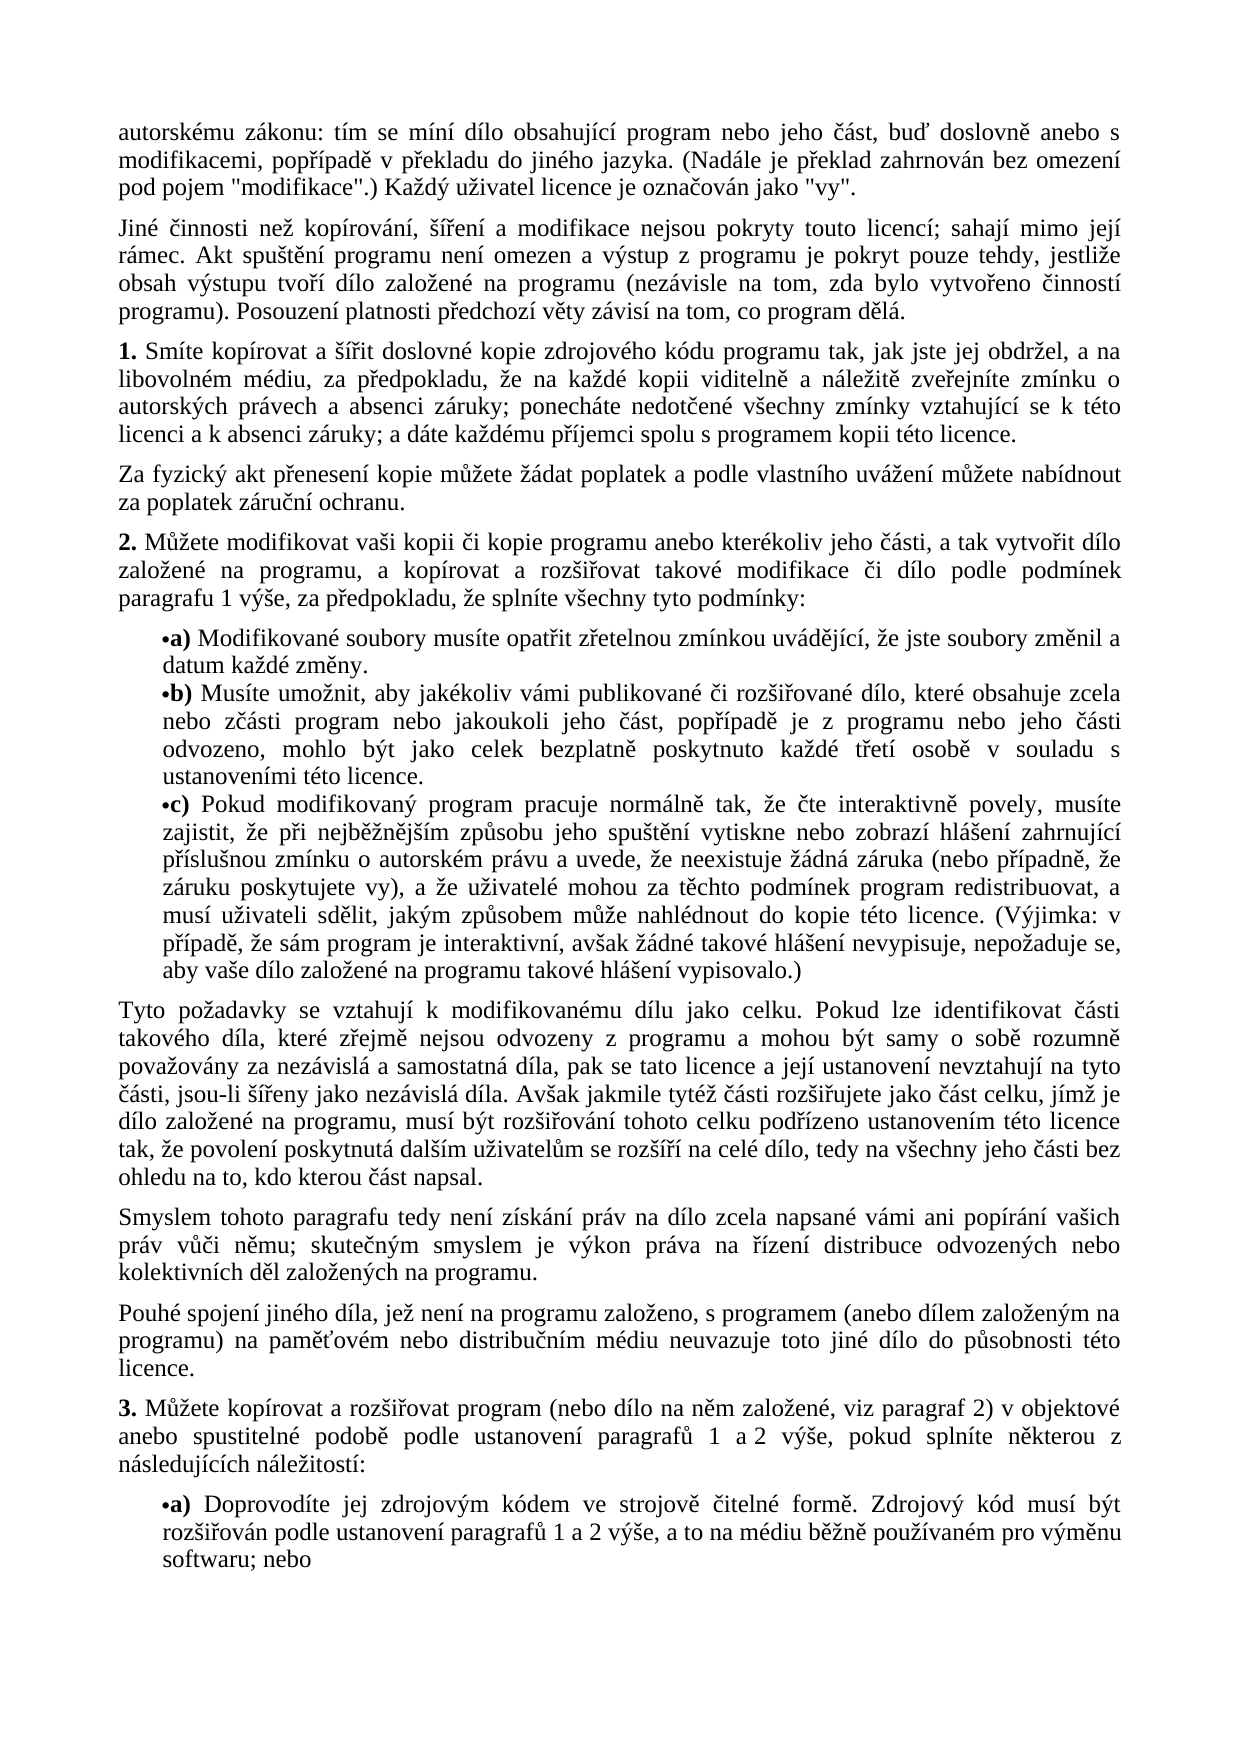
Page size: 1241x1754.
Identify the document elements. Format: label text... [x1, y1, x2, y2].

text autorskému zákonu: tím se míní dílo obsahující program nebo jeho část, buď doslovně anebo s modifikacemi, popřípadě v překladu do jiného jazyka. (Nadále je překlad zahrnován bez omezení pod pojem "modifikace".) Každý uživatel licence je označován jako "vy". [118, 118, 1122, 201]
list b) Musíte umožnit, aby jakékoliv vámi publikované či rozšiřované dílo, které obsahuje zcela nebo zčásti program nebo jakoukoli jeho část, popřípadě je z programu nebo jeho části odvozeno, mohlo být jako celek bezplatně poskytnuto každé třetí osobě v souladu s ustanoveními této licence. [162, 679, 1122, 790]
list a) Modifikované soubory musíte opatřit zřetelnou zmínkou uvádějící, že jste soubory změnil a datum každé změny. [162, 624, 1122, 679]
text Za fyzický akt přenesení kopie můžete žádat poplatek a podle vlastního uvážení můžete nabídnout za poplatek záruční ochranu. [118, 460, 1122, 516]
text Jiné činnosti než kopírování, šíření a modifikace nejsou pokryty touto licencí; sahají mimo její rámec. Akt spuštění programu není omezen a výstup z programu je pokryt pouze tehdy, jestliže obsah výstupu tvoří dílo založené na programu (nezávisle na tom, zda bylo vytvořeno činností programu). Posouzení platnosti předchozí věty závisí na tom, co program dělá. [118, 214, 1122, 324]
text Pouhé spojení jiného díla, jež není na programu založeno, s programem (anebo dílem založeným na programu) na paměťovém nebo distribučním médiu neuvazuje toto jiné dílo do působnosti této licence. [118, 1299, 1122, 1382]
list c) Pokud modifikovaný program pracuje normálně tak, že čte interaktivně povely, musíte zajistit, že při nejběžnějším způsobu jeho spuštění vytiskne nebo zobrazí hlášení zahrnující příslušnou zmínku o autorském právu a uvede, že neexistuje žádná záruka (nebo případně, že záruku poskytujete vy), a že uživatelé mohou za těchto podmínek program redistribuovat, a musí uživateli sdělit, jakým způsobem může nahlédnout do kopie této licence. (Výjimka: v případě, že sám program je interaktivní, avšak žádné takové hlášení nevypisuje, nepožaduje se, aby vaše dílo založené na programu takové hlášení vypisovalo.) [162, 790, 1122, 984]
list a) Doprovodíte jej zdrojovým kódem ve strojově čitelné formě. Zdrojový kód musí být rozšiřován podle ustanovení paragrafů 1 a 2 výše, a to na médiu běžně používaném pro výměnu softwaru; nebo [162, 1490, 1122, 1573]
text 2. Můžete modifikovat vaši kopii či kopie programu anebo kterékoliv jeho části, a tak vytvořit dílo založené na programu, a kopírovat a rozšiřovat takové modifikace či dílo podle podmínek paragrafu 1 výše, za předpokladu, že splníte všechny tyto podmínky: [118, 528, 1122, 611]
text 1. Smíte kopírovat a šířit doslovné kopie zdrojového kódu programu tak, jak jste jej obdržel, a na libovolném médiu, za předpokladu, že na každé kopii viditelně a náležitě zveřejníte zmínku o autorských právech a absenci záruky; ponecháte nedotčené všechny zmínky vztahující se k této licenci a k absenci záruky; a dáte každému příjemci spolu s programem kopii této licence. [118, 337, 1122, 448]
text Smyslem tohoto paragrafu tedy není získání práv na dílo zcela napsané vámi ani popírání vašich práv vůči němu; skutečným smyslem je výkon práva na řízení distribuce odvozených nebo kolektivních děl založených na programu. [118, 1203, 1122, 1286]
text 3. Můžete kopírovat a rozšiřovat program (nebo dílo na něm založené, viz paragraf 2) v objektové anebo spustitelné podobě podle ustanovení paragrafů 1 a 2 výše, pokud splníte některou z následujících náležitostí: [118, 1394, 1122, 1477]
text Tyto požadavky se vztahují k modifikovanému dílu jako celku. Pokud lze identifikovat části takového díla, které zřejmě nejsou odvozeny z programu a mohou být samy o sobě rozumně považovány za nezávislá a samostatná díla, pak se tato licence a její ustanovení nevztahují na tyto části, jsou-li šířeny jako nezávislá díla. Avšak jakmile tytéž části rozšiřujete jako část celku, jímž je dílo založené na programu, musí být rozšiřování tohoto celku podřízeno ustanovením této licence tak, že povolení poskytnutá dalším uživatelům se rozšíří na celé dílo, tedy na všechny jeho části bez ohledu na to, kdo kterou část napsal. [118, 997, 1122, 1191]
